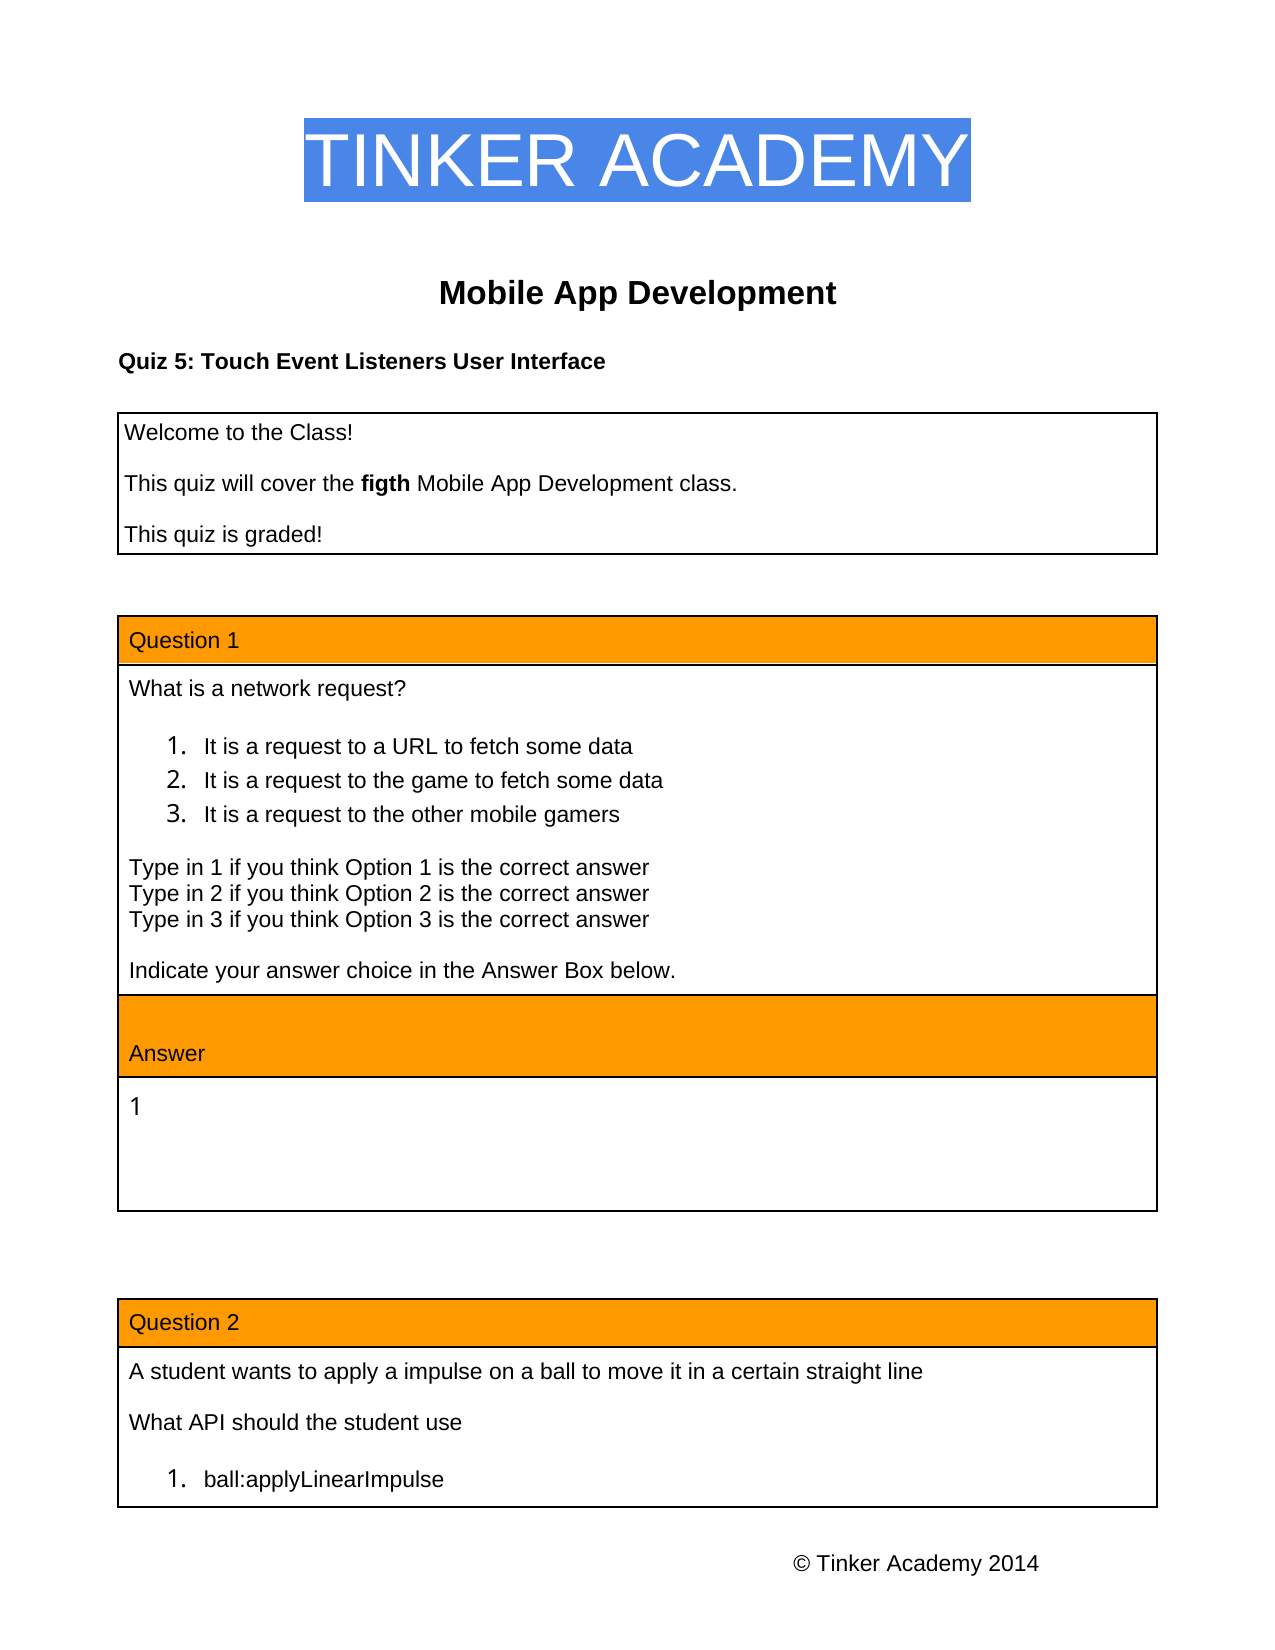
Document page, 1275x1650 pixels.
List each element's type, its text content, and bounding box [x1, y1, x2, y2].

text TINKER ACADEMY [118, 118, 1157, 202]
text Quiz 5: Touch Event Listeners User Interface [118, 349, 1157, 374]
table_cell 1 [119, 1078, 1156, 1210]
table_header Welcome to the Class! This quiz will cover the figth Mobile App Development class. This quiz is graded! [119, 414, 1156, 553]
table_header Question 2 [119, 1300, 1156, 1346]
table_header Question 1 [119, 617, 1156, 663]
table_cell A student wants to apply a impulse on a ball to move it in a certain straight line What API should the student use ball:applyLinearImpulse ball:applyAngularImpulse Type in 1 if you think Option 1 is the correct answer Type in 2 if you think Option 2 is the correct answer Indicate your answer choice in the Answer Box below. [119, 1348, 1156, 1506]
table_cell Answer [119, 996, 1156, 1076]
text Mobile App Development [118, 274, 1157, 311]
table_cell What is a network request? It is a request to a URL to fetch some data It is a request to the game to fetch some data It is a request to the other mobile gamers Type in 1 if you think Option 1 is the correct answer Type in 2 if you think Option 2 is the correct answer Type in 3 if you think Option 3 is the correct answer Indicate your answer choice in the Answer Box below. [119, 666, 1156, 994]
